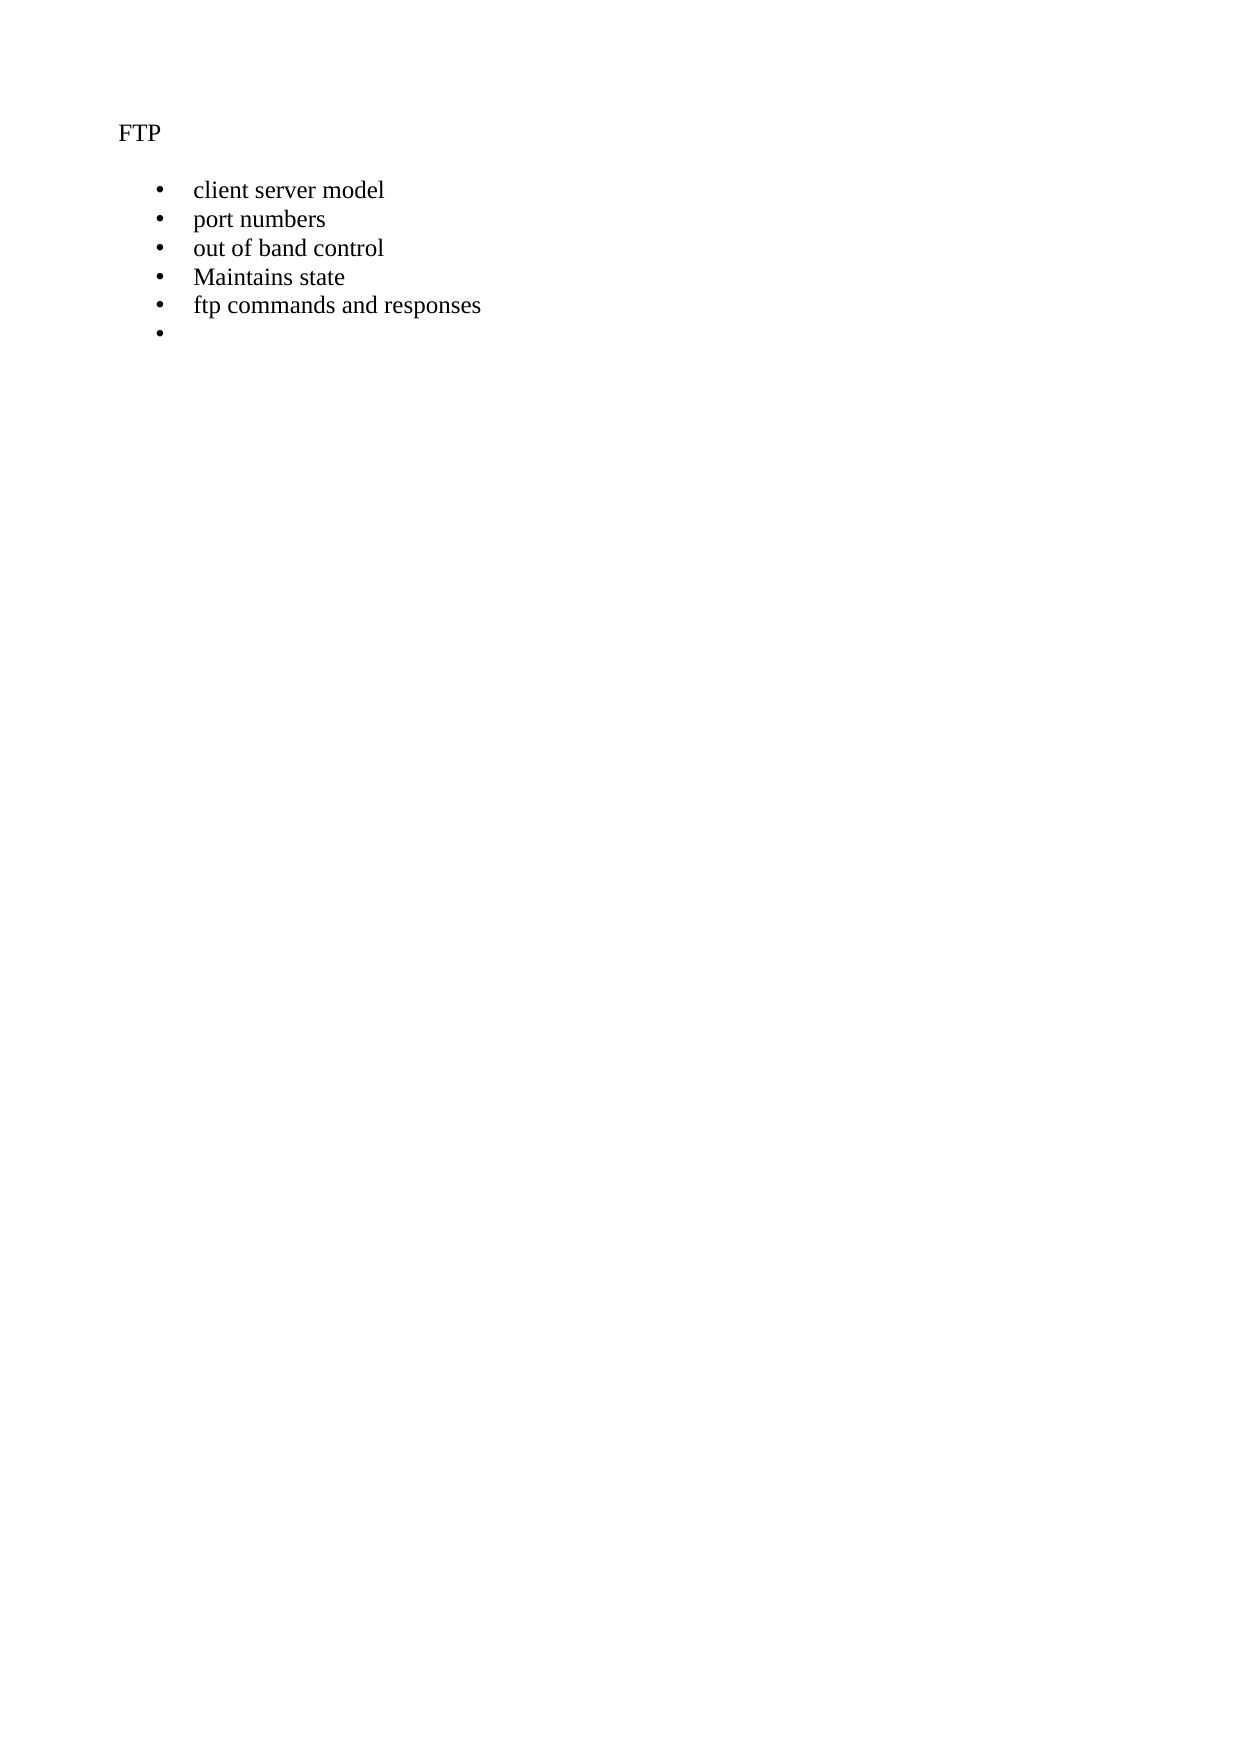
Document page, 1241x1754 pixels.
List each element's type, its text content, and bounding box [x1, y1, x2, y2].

list out of band control [156, 233, 1122, 262]
list client server model [156, 176, 1122, 204]
list port numbers [156, 204, 1122, 233]
list ftp commands and responses [156, 291, 1122, 319]
list Maintains state [156, 262, 1122, 291]
text FTP [118, 118, 1122, 147]
